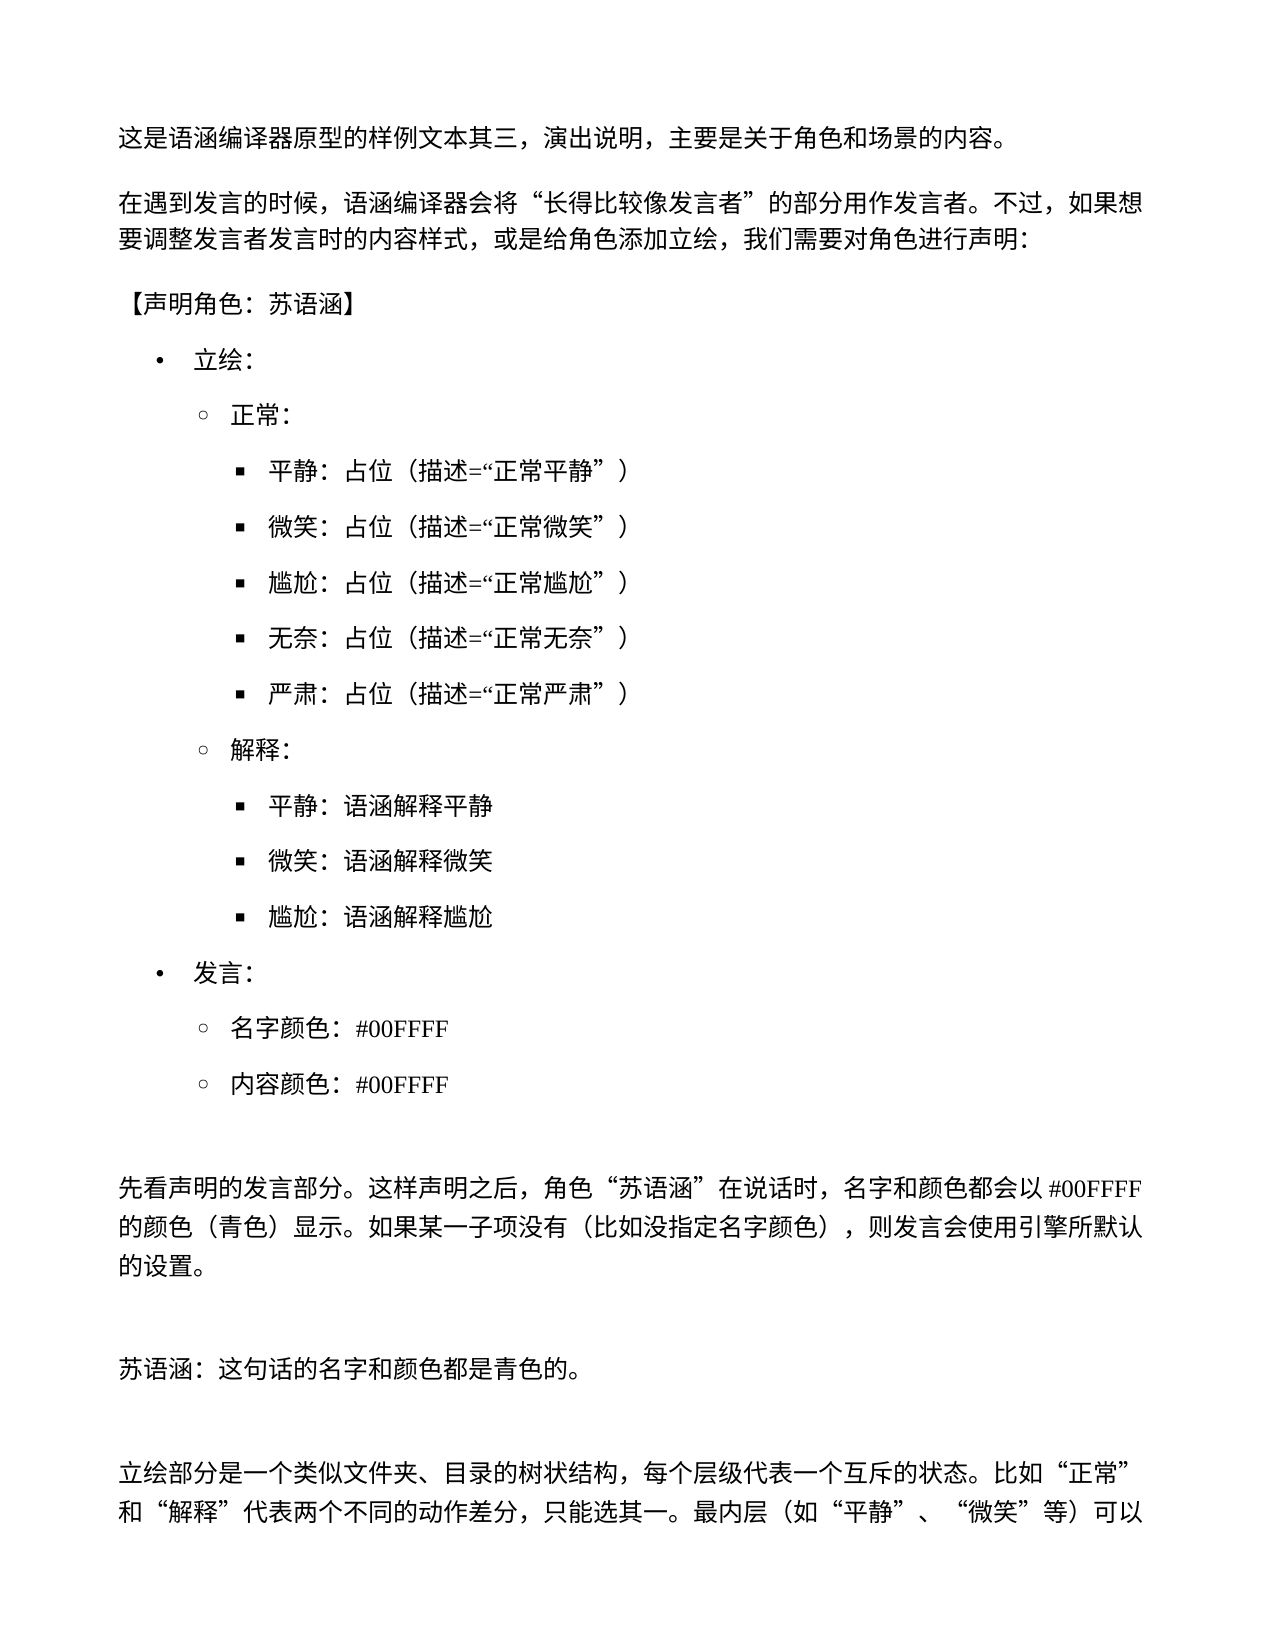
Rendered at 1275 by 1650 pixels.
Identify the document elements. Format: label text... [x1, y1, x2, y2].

text 先看声明的发言部分。这样声明之后，角色“苏语涵”在说话时，名字和颜色都会以 #00FFFF 的颜色（青色）显示。如果某一子项没有（比如没指定名字颜色），则发言会使用引擎所默认的设置。 [118, 1168, 1157, 1282]
list 立绘： [156, 340, 1157, 376]
text 【声明角色：苏语涵】 [118, 284, 1157, 321]
list 无奈：占位（描述=“正常无奈”） [231, 619, 1157, 655]
list 严肃：占位（描述=“正常严肃”） [231, 674, 1157, 711]
list 微笑：语涵解释微笑 [231, 842, 1157, 878]
list 平静：语涵解释平静 [231, 786, 1157, 822]
text 苏语涵：这句话的名字和颜色都是青色的。 [118, 1349, 1157, 1386]
text 立绘部分是一个类似文件夹、目录的树状结构，每个层级代表一个互斥的状态。比如“正常”和“解释”代表两个不同的动作差分，只能选其一。最内层（如“平静”、“微笑”等）可以 [118, 1453, 1157, 1528]
text 在遇到发言的时候，语涵编译器会将“长得比较像发言者”的部分用作发言者。不过，如果想要调整发言者发言时的内容样式，或是给角色添加立绘，我们需要对角色进行声明： [118, 183, 1157, 256]
list 解释： [193, 730, 1157, 766]
list 名字颜色：#00FFFF [193, 1009, 1157, 1045]
list 正常： [193, 396, 1157, 432]
list 发言： [156, 953, 1157, 989]
list 平静：占位（描述=“正常平静”） [231, 452, 1157, 488]
text 这是语涵编译器原型的样例文本其三，演出说明，主要是关于角色和场景的内容。 [118, 118, 1157, 154]
list 尴尬：语涵解释尴尬 [231, 897, 1157, 934]
list 内容颜色：#00FFFF [193, 1064, 1157, 1101]
list 微笑：占位（描述=“正常微笑”） [231, 507, 1157, 543]
list 尴尬：占位（描述=“正常尴尬”） [231, 563, 1157, 599]
